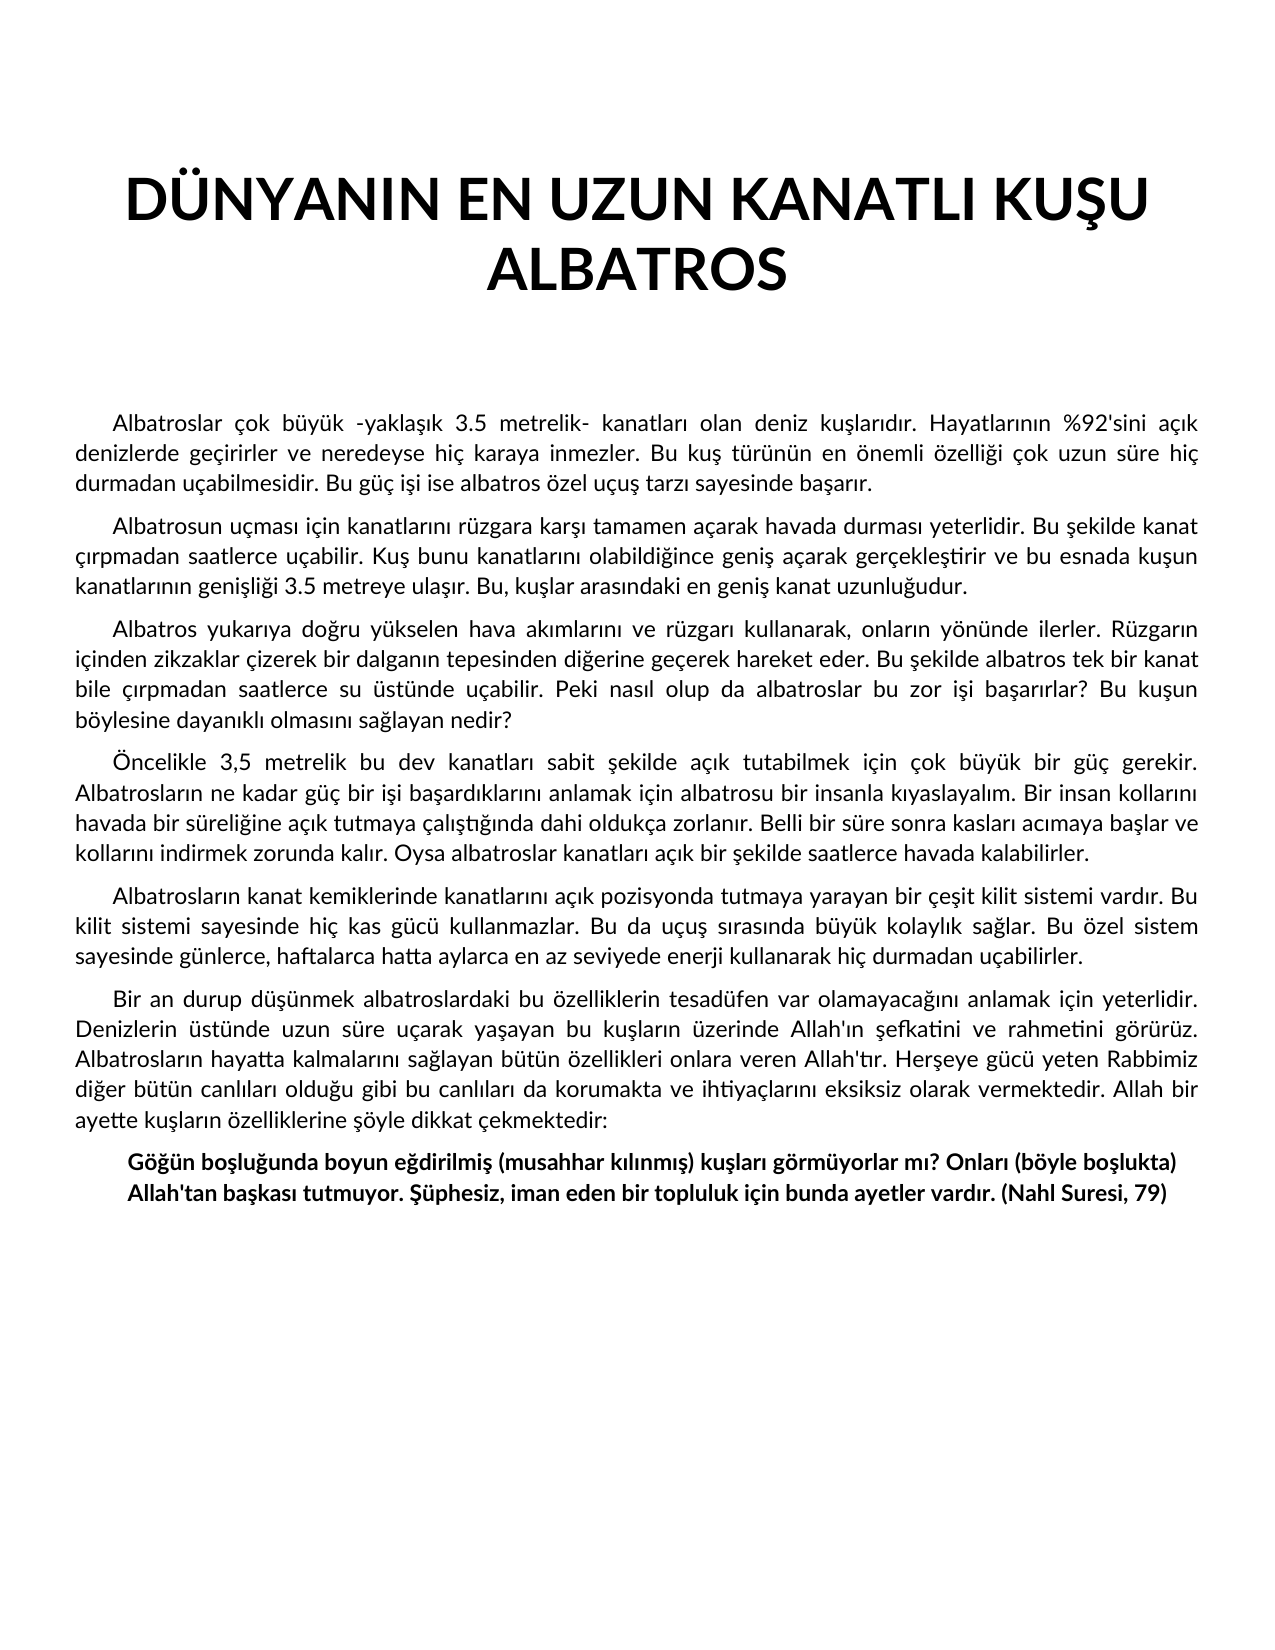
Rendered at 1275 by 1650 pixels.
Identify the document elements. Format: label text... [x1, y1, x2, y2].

text Göğün boşluğunda boyun eğdirilmiş (musahhar kılınmış) kuşları görmüyorlar mı? Onları (böyle boşlukta) Allah'tan başkası tutmuyor. Şüphesiz, iman eden bir topluluk için bunda ayetler vardır. (Nahl Suresi, 79) [127, 1148, 1177, 1206]
text Albatrosun uçması için kanatlarını rüzgara karşı tamamen açarak havada durması yeterlidir. Bu şekilde kanat çırpmadan saatlerce uçabilir. Kuş bunu kanatlarını olabildiğince geniş açarak gerçekleştirir ve bu esnada kuşun kanatlarının genişliği 3.5 metreye ulaşır. Bu, kuşlar arasındaki en geniş kanat uzunluğudur. [75, 512, 1200, 600]
subtitle DÜNYANIN EN UZUN KANATLI KUŞU ALBATROS [75, 162, 1200, 302]
text Albatroslar çok büyük -yaklaşık 3.5 metrelik- kanatları olan deniz kuşlarıdır. Hayatlarının %92'sini açık denizlerde geçirirler ve neredeyse hiç karaya inmezler. Bu kuş türünün en önemli özelliği çok uzun süre hiç durmadan uçabilmesidir. Bu güç işi ise albatros özel uçuş tarzı sayesinde başarır. [75, 409, 1200, 497]
text Albatros yukarıya doğru yükselen hava akımlarını ve rüzgarı kullanarak, onların yönünde ilerler. Rüzgarın içinden zikzaklar çizerek bir dalganın tepesinden diğerine geçerek hareket eder. Bu şekilde albatros tek bir kanat bile çırpmadan saatlerce su üstünde uçabilir. Peki nasıl olup da albatroslar bu zor işi başarırlar? Bu kuşun böylesine dayanıklı olmasını sağlayan nedir? [75, 615, 1200, 733]
text Öncelikle 3,5 metrelik bu dev kanatları sabit şekilde açık tutabilmek için çok büyük bir güç gerekir. Albatrosların ne kadar güç bir işi başardıklarını anlamak için albatrosu bir insanla kıyaslayalım. Bir insan kollarını havada bir süreliğine açık tutmaya çalıştığında dahi oldukça zorlanır. Belli bir süre sonra kasları acımaya başlar ve kollarını indirmek zorunda kalır. Oysa albatroslar kanatları açık bir şekilde saatlerce havada kalabilirler. [75, 748, 1200, 866]
text Bir an durup düşünmek albatroslardaki bu özelliklerin tesadüfen var olamayacağını anlamak için yeterlidir. Denizlerin üstünde uzun süre uçarak yaşayan bu kuşların üzerinde Allah'ın şefkatini ve rahmetini görürüz. Albatrosların hayatta kalmalarını sağlayan bütün özellikleri onlara veren Allah'tır. Herşeye gücü yeten Rabbimiz diğer bütün canlıları olduğu gibi bu canlıları da korumakta ve ihtiyaçlarını eksiksiz olarak vermektedir. Allah bir ayette kuşların özelliklerine şöyle dikkat çekmektedir: [75, 985, 1200, 1133]
text Albatrosların kanat kemiklerinde kanatlarını açık pozisyonda tutmaya yarayan bir çeşit kilit sistemi vardır. Bu kilit sistemi sayesinde hiç kas gücü kullanmazlar. Bu da uçuş sırasında büyük kolaylık sağlar. Bu özel sistem sayesinde günlerce, haftalarca hatta aylarca en az seviyede enerji kullanarak hiç durmadan uçabilirler. [75, 882, 1200, 969]
